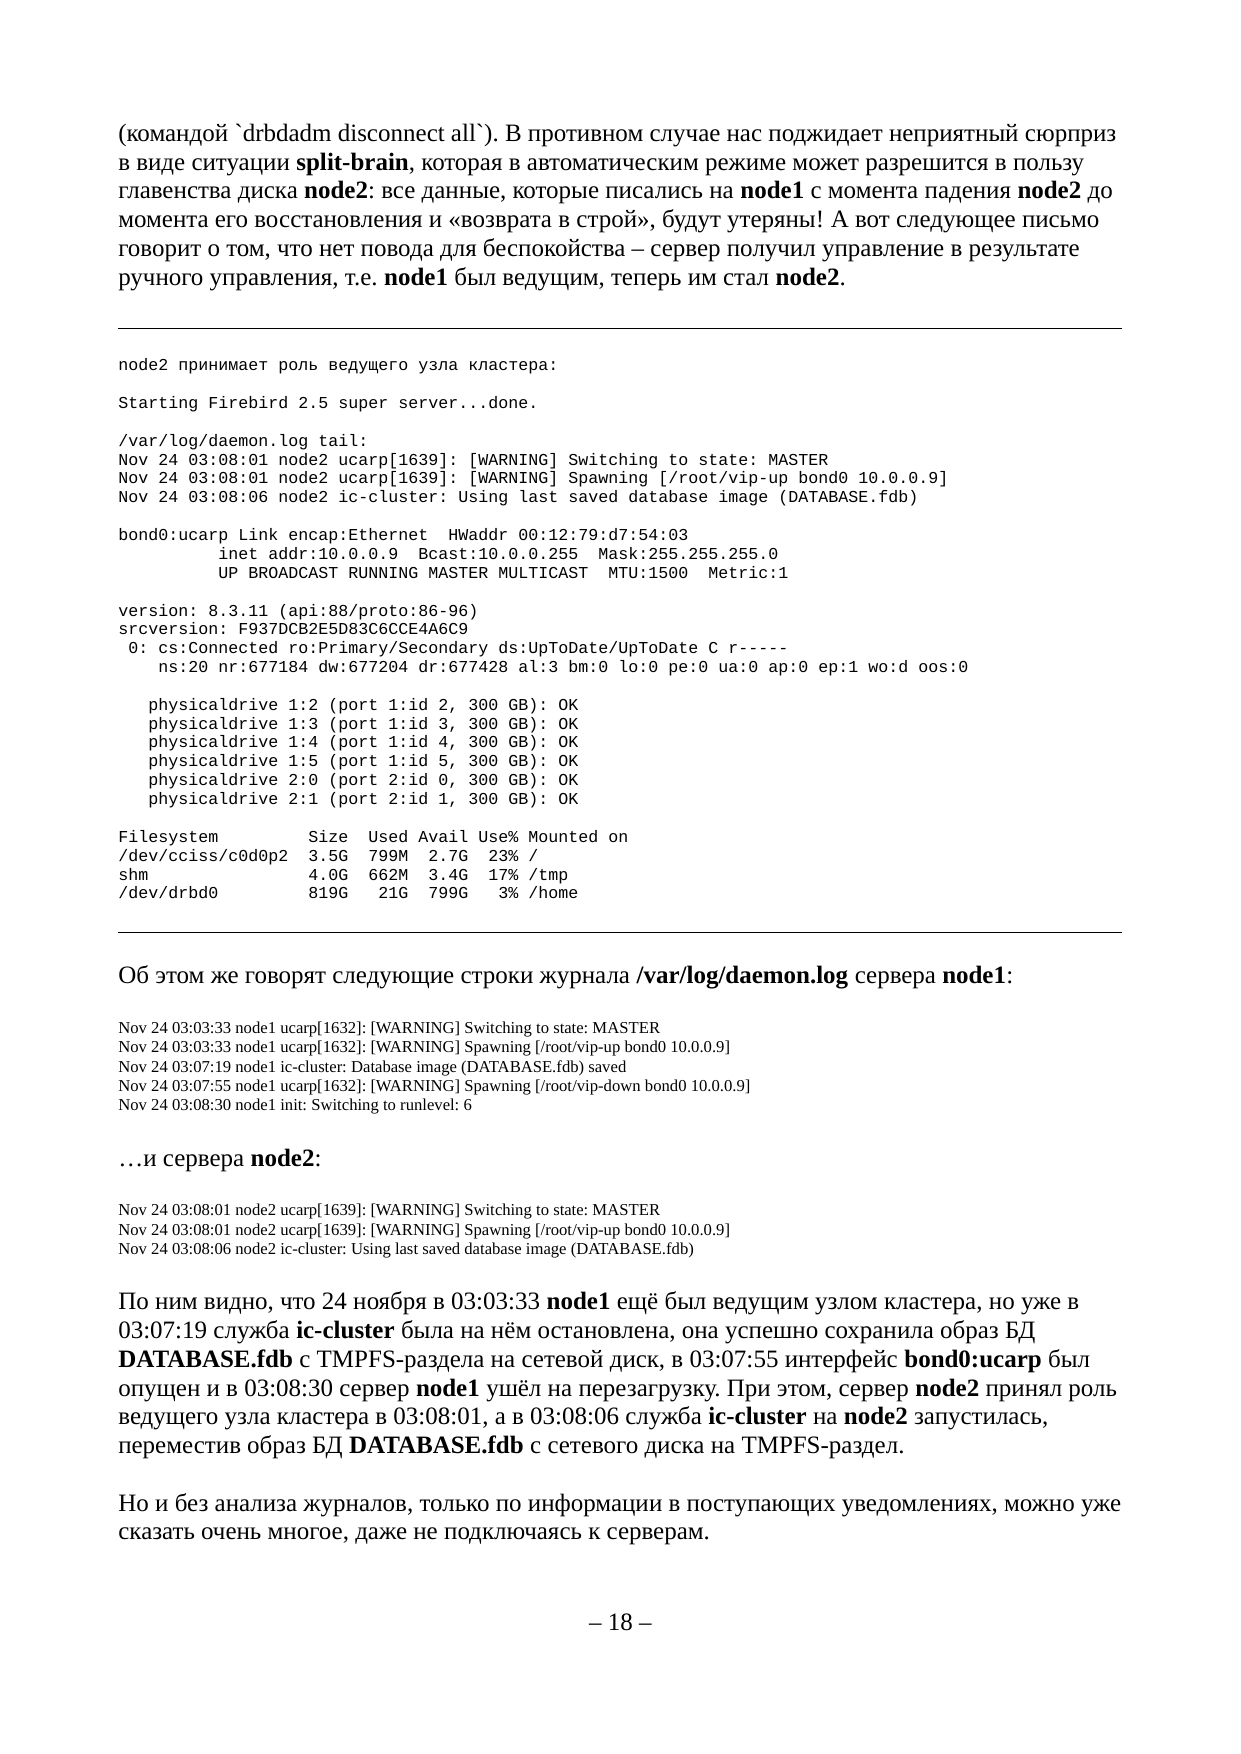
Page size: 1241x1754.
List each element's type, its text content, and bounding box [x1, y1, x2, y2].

text physicaldrive 2:0 (port 2:id 0, 300 GB): OK [118, 772, 1122, 791]
text Nov 24 03:08:01 node2 ucarp[1639]: [WARNING] Switching to state: MASTER [118, 451, 1122, 470]
text …и сервера node2: [118, 1143, 1122, 1171]
text /dev/drbd0 819G 21G 799G 3% /home [118, 885, 1122, 904]
text ns:20 nr:677184 dw:677204 dr:677428 al:3 bm:0 lo:0 pe:0 ua:0 ap:0 ep:1 wo:d oos:0 [118, 659, 1122, 677]
text bond0:ucarp Link encap:Ethernet HWaddr 00:12:79:d7:54:03 [118, 527, 1122, 546]
text Но и без анализа журналов, только по информации в поступающих уведомлениях, можно уже сказать очень многое, даже не подключаясь к серверам. [118, 1488, 1122, 1545]
text physicaldrive 1:3 (port 1:id 3, 300 GB): OK [118, 715, 1122, 734]
text node2 принимает роль ведущего узла кластера: [118, 357, 1122, 376]
text Nov 24 03:08:01 node2 ucarp[1639]: [WARNING] Switching to state: MASTER [118, 1200, 1122, 1219]
text Nov 24 03:08:01 node2 ucarp[1639]: [WARNING] Spawning [/root/vip-up bond0 10.0.0.9] [118, 1219, 1122, 1238]
text version: 8.3.11 (api:88/proto:86-96) [118, 602, 1122, 621]
text Filesystem Size Used Avail Use% Mounted on [118, 828, 1122, 847]
text UP BROADCAST RUNNING MASTER MULTICAST MTU:1500 Metric:1 [118, 564, 1122, 583]
text Starting Firebird 2.5 super server...done. [118, 395, 1122, 413]
text physicaldrive 1:4 (port 1:id 4, 300 GB): OK [118, 734, 1122, 753]
text Nov 24 03:03:33 node1 ucarp[1632]: [WARNING] Spawning [/root/vip-up bond0 10.0.0.9] [118, 1037, 1122, 1056]
text /dev/cciss/c0d0p2 3.5G 799M 2.7G 23% / [118, 847, 1122, 866]
text Nov 24 03:08:06 node2 ic-cluster: Using last saved database image (DATABASE.fdb) [118, 1238, 1122, 1258]
text Nov 24 03:08:06 node2 ic-cluster: Using last saved database image (DATABASE.fdb) [118, 489, 1122, 508]
text Nov 24 03:07:19 node1 ic-cluster: Database image (DATABASE.fdb) saved [118, 1056, 1122, 1076]
text shm 4.0G 662M 3.4G 17% /tmp [118, 866, 1122, 885]
text srcversion: F937DCB2E5D83C6CCE4A6C9 [118, 621, 1122, 640]
text Об этом же говорят следующие строки журнала /var/log/daemon.log сервера node1: [118, 961, 1122, 989]
text Nov 24 03:07:55 node1 ucarp[1632]: [WARNING] Spawning [/root/vip-down bond0 10.0.0.9] [118, 1076, 1122, 1095]
text physicaldrive 1:2 (port 1:id 2, 300 GB): OK [118, 696, 1122, 715]
text (командой `drbdadm disconnect all`). В противном случае нас поджидает неприятный сюрприз в виде ситуации split-brain, которая в автоматическим режиме может разрешится в пользу главенства диска node2: все данные, которые писались на node1 с момента падения node2 до момента его восстановления и «возврата в строй», будут утеряны! А вот следующее письмо говорит о том, что нет повода для беспокойства – сервер получил управление в результате ручного управления, т.е. node1 был ведущим, теперь им стал node2. [118, 118, 1122, 291]
text inet addr:10.0.0.9 Bcast:10.0.0.255 Mask:255.255.255.0 [118, 546, 1122, 564]
text physicaldrive 1:5 (port 1:id 5, 300 GB): OK [118, 753, 1122, 772]
text Nov 24 03:03:33 node1 ucarp[1632]: [WARNING] Switching to state: MASTER [118, 1018, 1122, 1037]
text 0: cs:Connected ro:Primary/Secondary ds:UpToDate/UpToDate C r----- [118, 640, 1122, 659]
text По ним видно, что 24 ноября в 03:03:33 node1 ещё был ведущим узлом кластера, но уже в 03:07:19 служба ic-cluster была на нём остановлена, она успешно сохранила образ БД DATABASE.fdb с TMPFS-раздела на сетевой диск, в 03:07:55 интерфейс bond0:ucarp был опущен и в 03:08:30 сервер node1 ушёл на перезагрузку. При этом, сервер node2 принял роль ведущего узла кластера в 03:08:01, а в 03:08:06 служба ic-cluster на node2 запустилась, переместив образ БД DATABASE.fdb с сетевого диска на TMPFS-раздел. [118, 1286, 1122, 1459]
text /var/log/daemon.log tail: [118, 432, 1122, 451]
text physicaldrive 2:1 (port 2:id 1, 300 GB): OK [118, 791, 1122, 809]
text Nov 24 03:08:30 node1 init: Switching to runlevel: 6 [118, 1095, 1122, 1114]
text Nov 24 03:08:01 node2 ucarp[1639]: [WARNING] Spawning [/root/vip-up bond0 10.0.0.9] [118, 470, 1122, 489]
